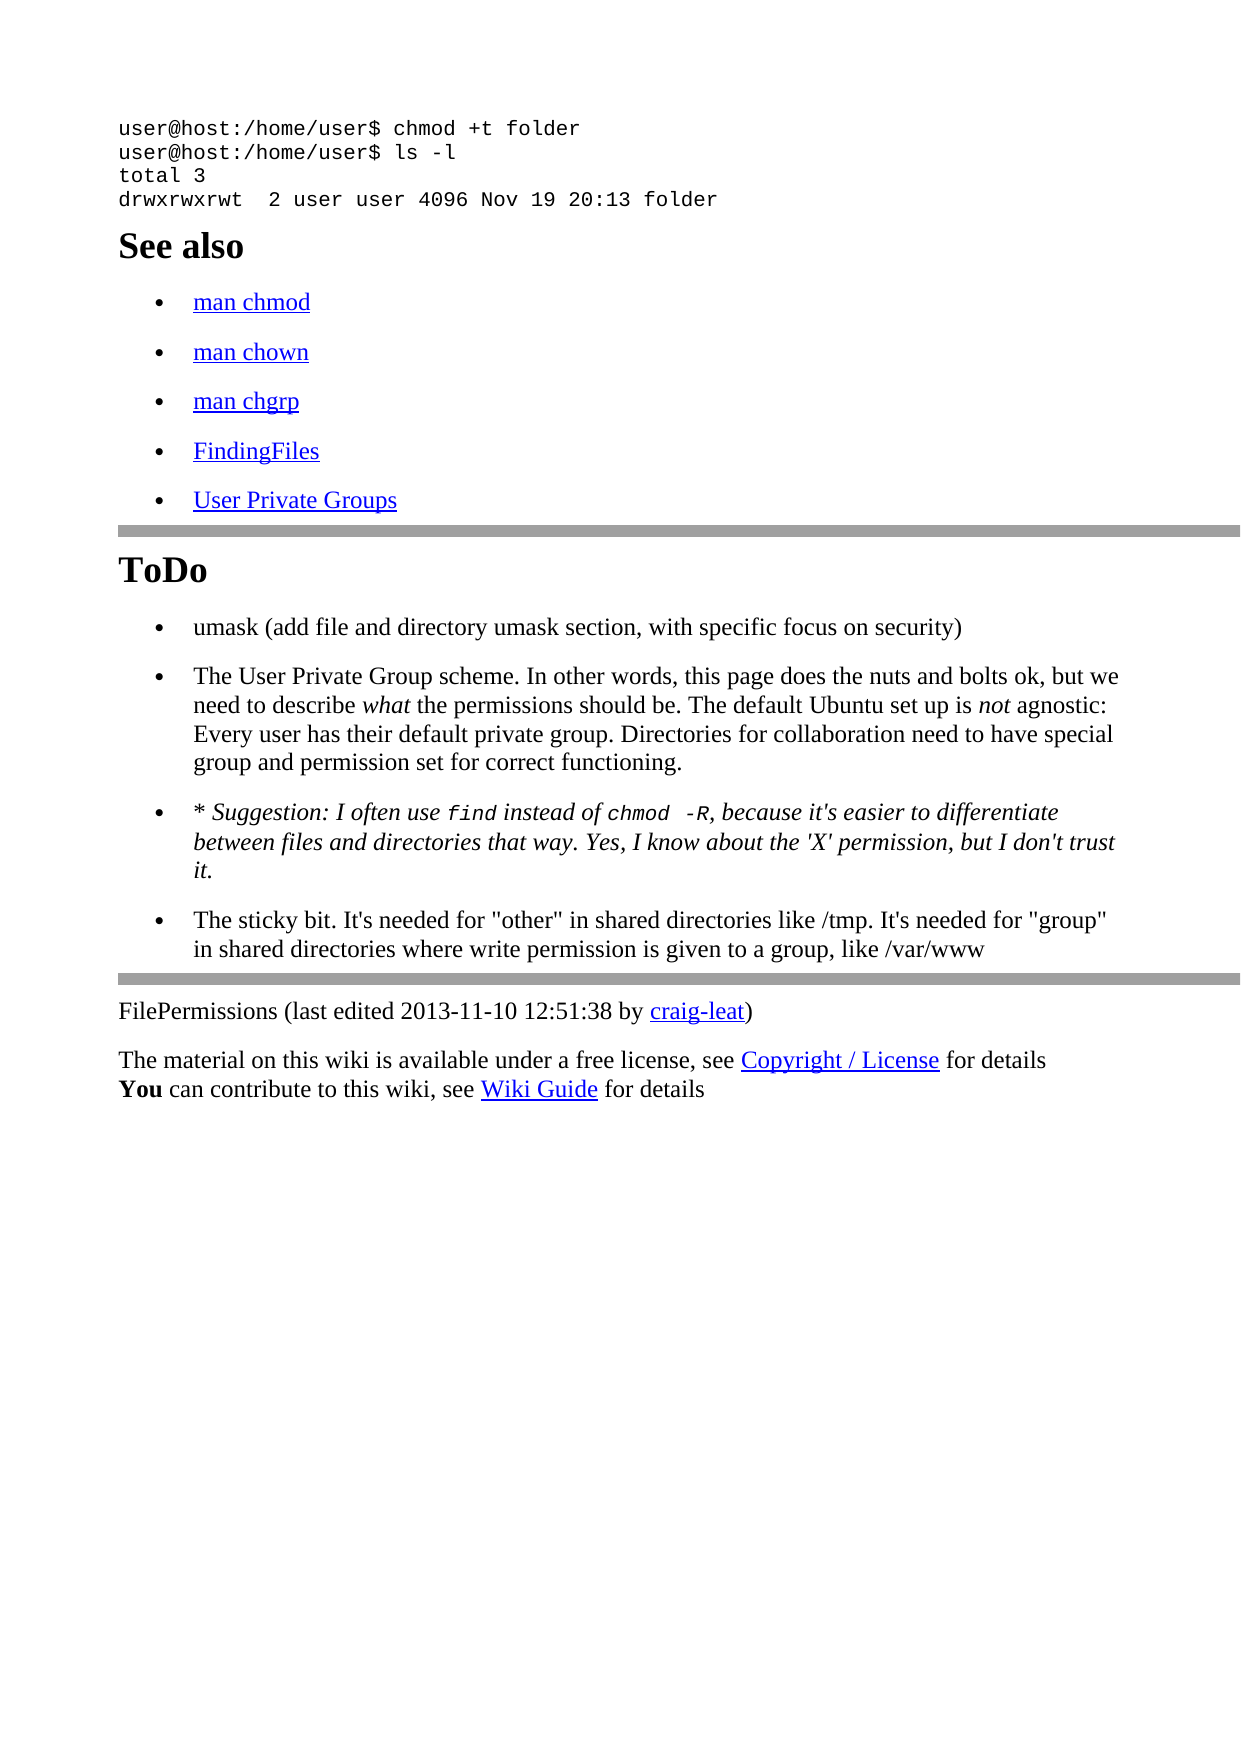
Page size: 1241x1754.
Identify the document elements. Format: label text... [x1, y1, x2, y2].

text user@host:/home/user$ chmod +t folder [118, 118, 1122, 142]
list The User Private Group scheme. In other words, this page does the nuts and bolts ok, but we need to describe what the permissions should be. The default Ubuntu set up is not agnostic: Every user has their default private group. Directories for collaboration need to have special group and permission set for correct functioning. [156, 661, 1122, 776]
text ToDo [118, 548, 1122, 591]
list * Suggestion: I often use find instead of chmod -R, because it's easier to differentiate between files and directories that way. Yes, I know about the 'X' permission, but I don't trust it. [156, 797, 1122, 884]
text total 3 [118, 165, 1122, 189]
text drwxrwxrwt 2 user user 4096 Nov 19 20:13 folder [118, 189, 1122, 213]
text user@host:/home/user$ ls -l [118, 142, 1122, 165]
list umask (add file and directory umask section, with specific focus on security) [156, 612, 1122, 640]
list FindingFiles [156, 436, 1122, 464]
text FilePermissions (last edited 2013-11-10 12:51:38 by craig-leat) [118, 996, 1122, 1024]
list User Private Groups [156, 485, 1122, 514]
list man chown [156, 337, 1122, 365]
list man chgrp [156, 386, 1122, 415]
list The sticky bit. It's needed for "other" in shared directories like /tmp. It's needed for "group" in shared directories where write permission is given to a group, like /var/www [156, 905, 1122, 962]
text See also [118, 223, 1122, 266]
text The material on this wiki is available under a free license, see Copyright / License for details You can contribute to this wiki, see Wiki Guide for details [118, 1045, 1122, 1103]
list man chmod [156, 287, 1122, 316]
